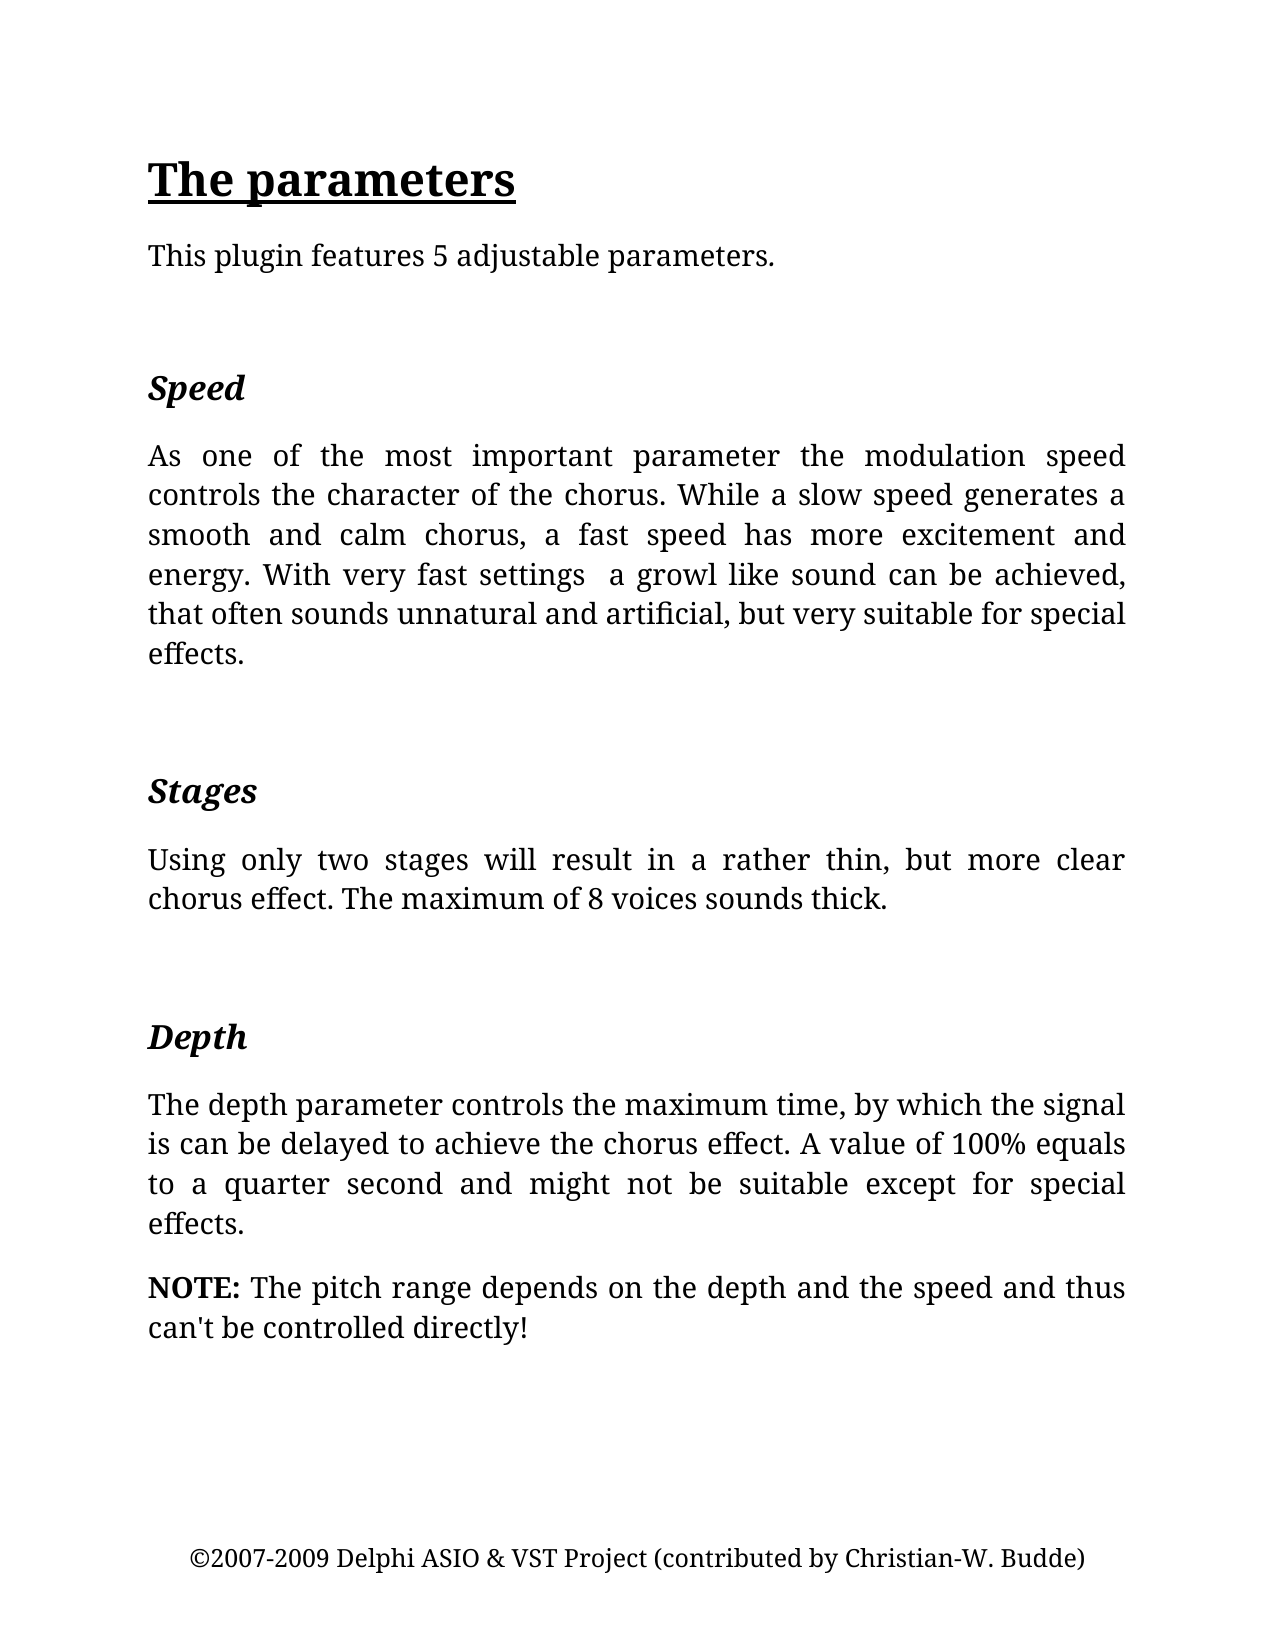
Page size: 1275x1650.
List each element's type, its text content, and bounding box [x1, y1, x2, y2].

text Using only two stages will result in a rather thin, but more clear chorus effect. The maximum of 8 voices sounds thick. [148, 839, 1127, 918]
text This plugin features 5 adjustable parameters. [148, 235, 1127, 275]
text The depth parameter controls the maximum time, by which the signal is can be delayed to achieve the chorus effect. A value of 100% equals to a quarter second and might not be suitable except for special effects. [148, 1084, 1127, 1243]
subtitle Speed [148, 364, 1127, 410]
subtitle Depth [148, 1013, 1127, 1059]
subtitle Stages [148, 768, 1127, 814]
subtitle The parameters [148, 148, 1127, 210]
text As one of the most important parameter the modulation speed controls the character of the chorus. While a slow speed generates a smooth and calm chorus, a fast speed has more excitement and energy. With very fast settings a growl like sound can be achieved, that often sounds unnatural and artificial, but very suitable for special effects. [148, 435, 1127, 673]
text NOTE: The pitch range depends on the depth and the speed and thus can't be controlled directly! [148, 1268, 1127, 1347]
